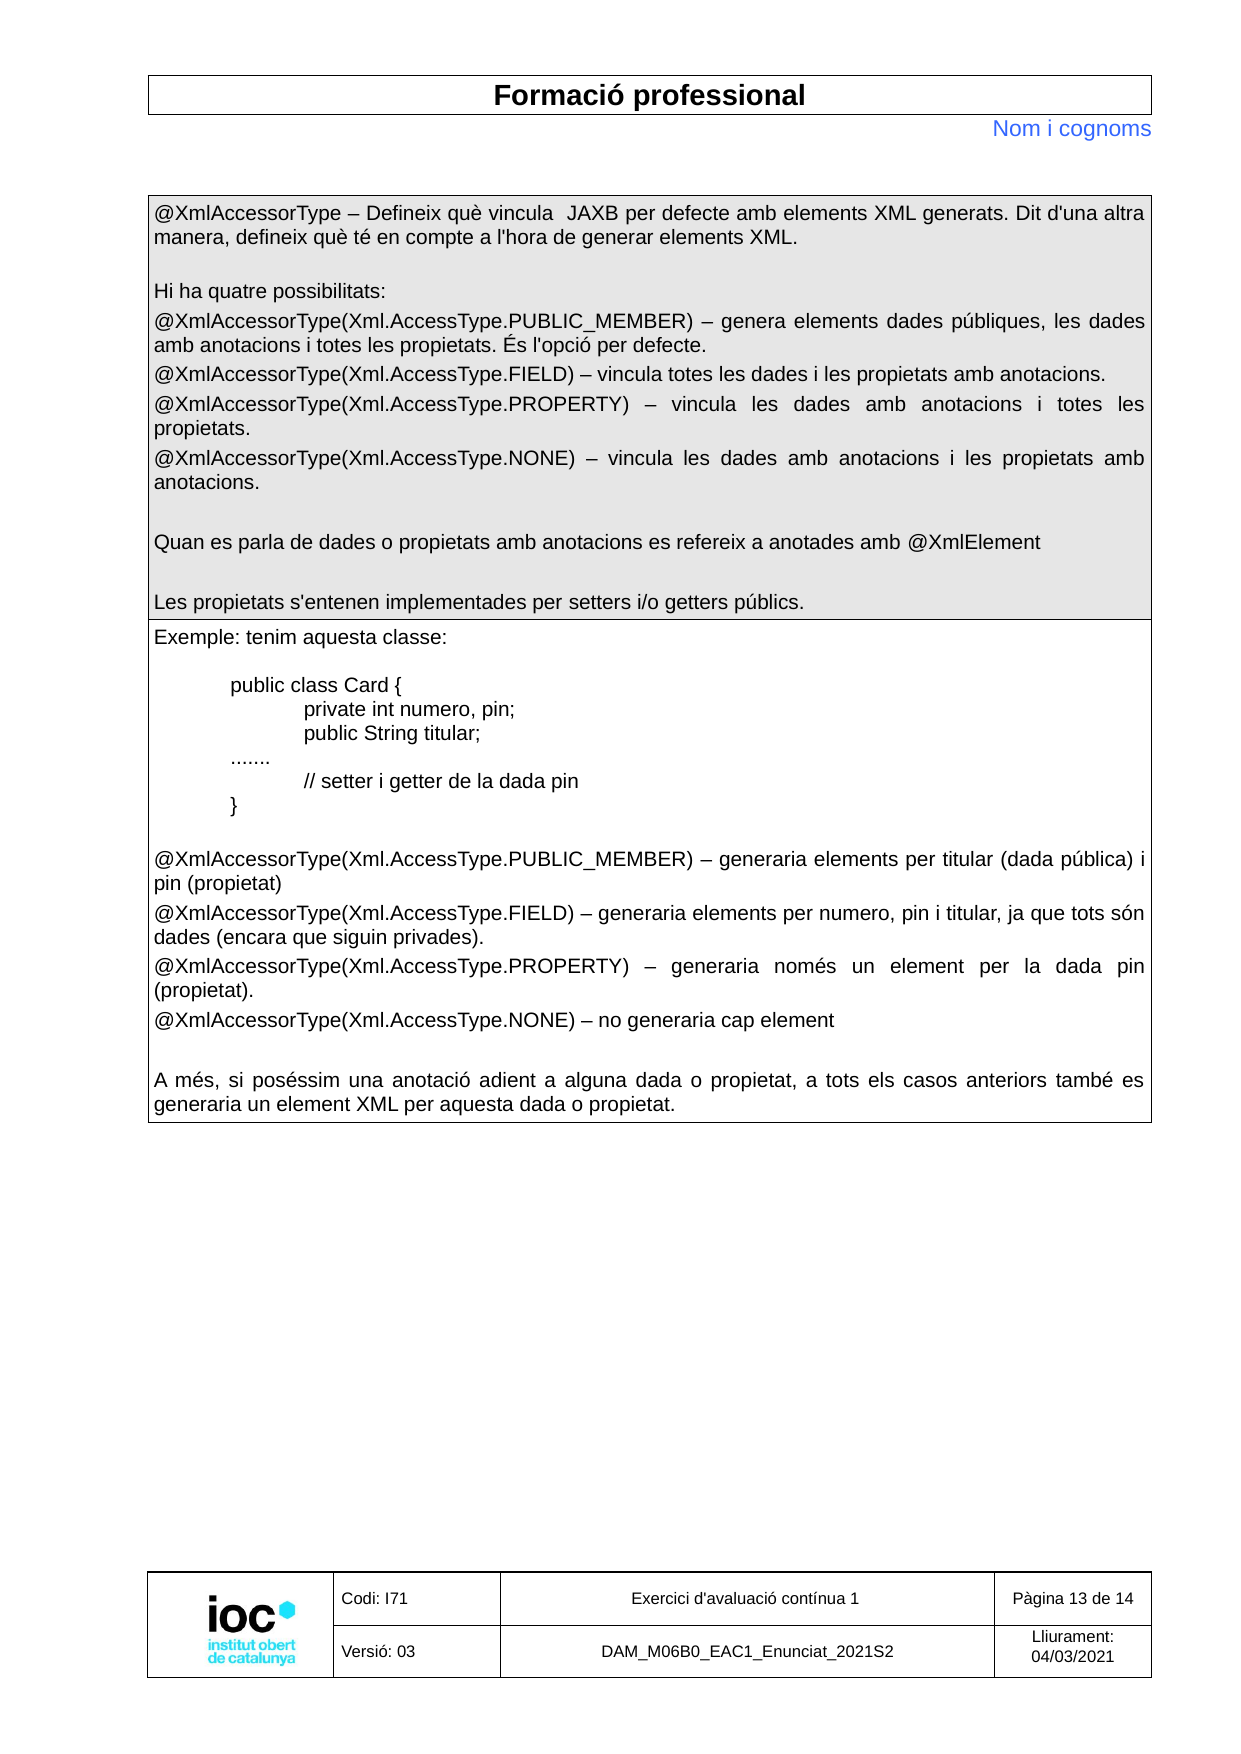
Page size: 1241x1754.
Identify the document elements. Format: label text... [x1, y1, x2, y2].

picture [195, 1581, 309, 1677]
table_cell Exemple: tenim aquesta classe: public class Card { private int numero, pin; public String titular; ....... // setter i getter de la dada pin } @XmlAccessorType(Xml.AccessType.PUBLIC_MEMBER) – generaria elements per titular (dada pública) i pin (propietat) @XmlAccessorType(Xml.AccessType.FIELD) – generaria elements per numero, pin i titular, ja que tots són dades (encara que siguin privades). @XmlAccessorType(Xml.AccessType.PROPERTY) – generaria només un element per la dada pin (propietat). @XmlAccessorType(Xml.AccessType.NONE) – no generaria cap element A més, si poséssim una anotació adient a alguna dada o propietat, a tots els casos anteriors també es generaria un element XML per aquesta dada o propietat. [149, 620, 1151, 1122]
table_header @XmlAccessorType – Defineix què vincula JAXB per defecte amb elements XML generats. Dit d'una altra manera, defineix què té en compte a l'hora de generar elements XML. Hi ha quatre possibilitats: @XmlAccessorType(Xml.AccessType.PUBLIC_MEMBER) – genera elements dades públiques, les dades amb anotacions i totes les propietats. És l'opció per defecte. @XmlAccessorType(Xml.AccessType.FIELD) – vincula totes les dades i les propietats amb anotacions. @XmlAccessorType(Xml.AccessType.PROPERTY) – vincula les dades amb anotacions i totes les propietats. @XmlAccessorType(Xml.AccessType.NONE) – vincula les dades amb anotacions i les propietats amb anotacions. Quan es parla de dades o propietats amb anotacions es refereix a anotades amb @XmlElement Les propietats s'entenen implementades per setters i/o getters públics. [149, 196, 1151, 619]
